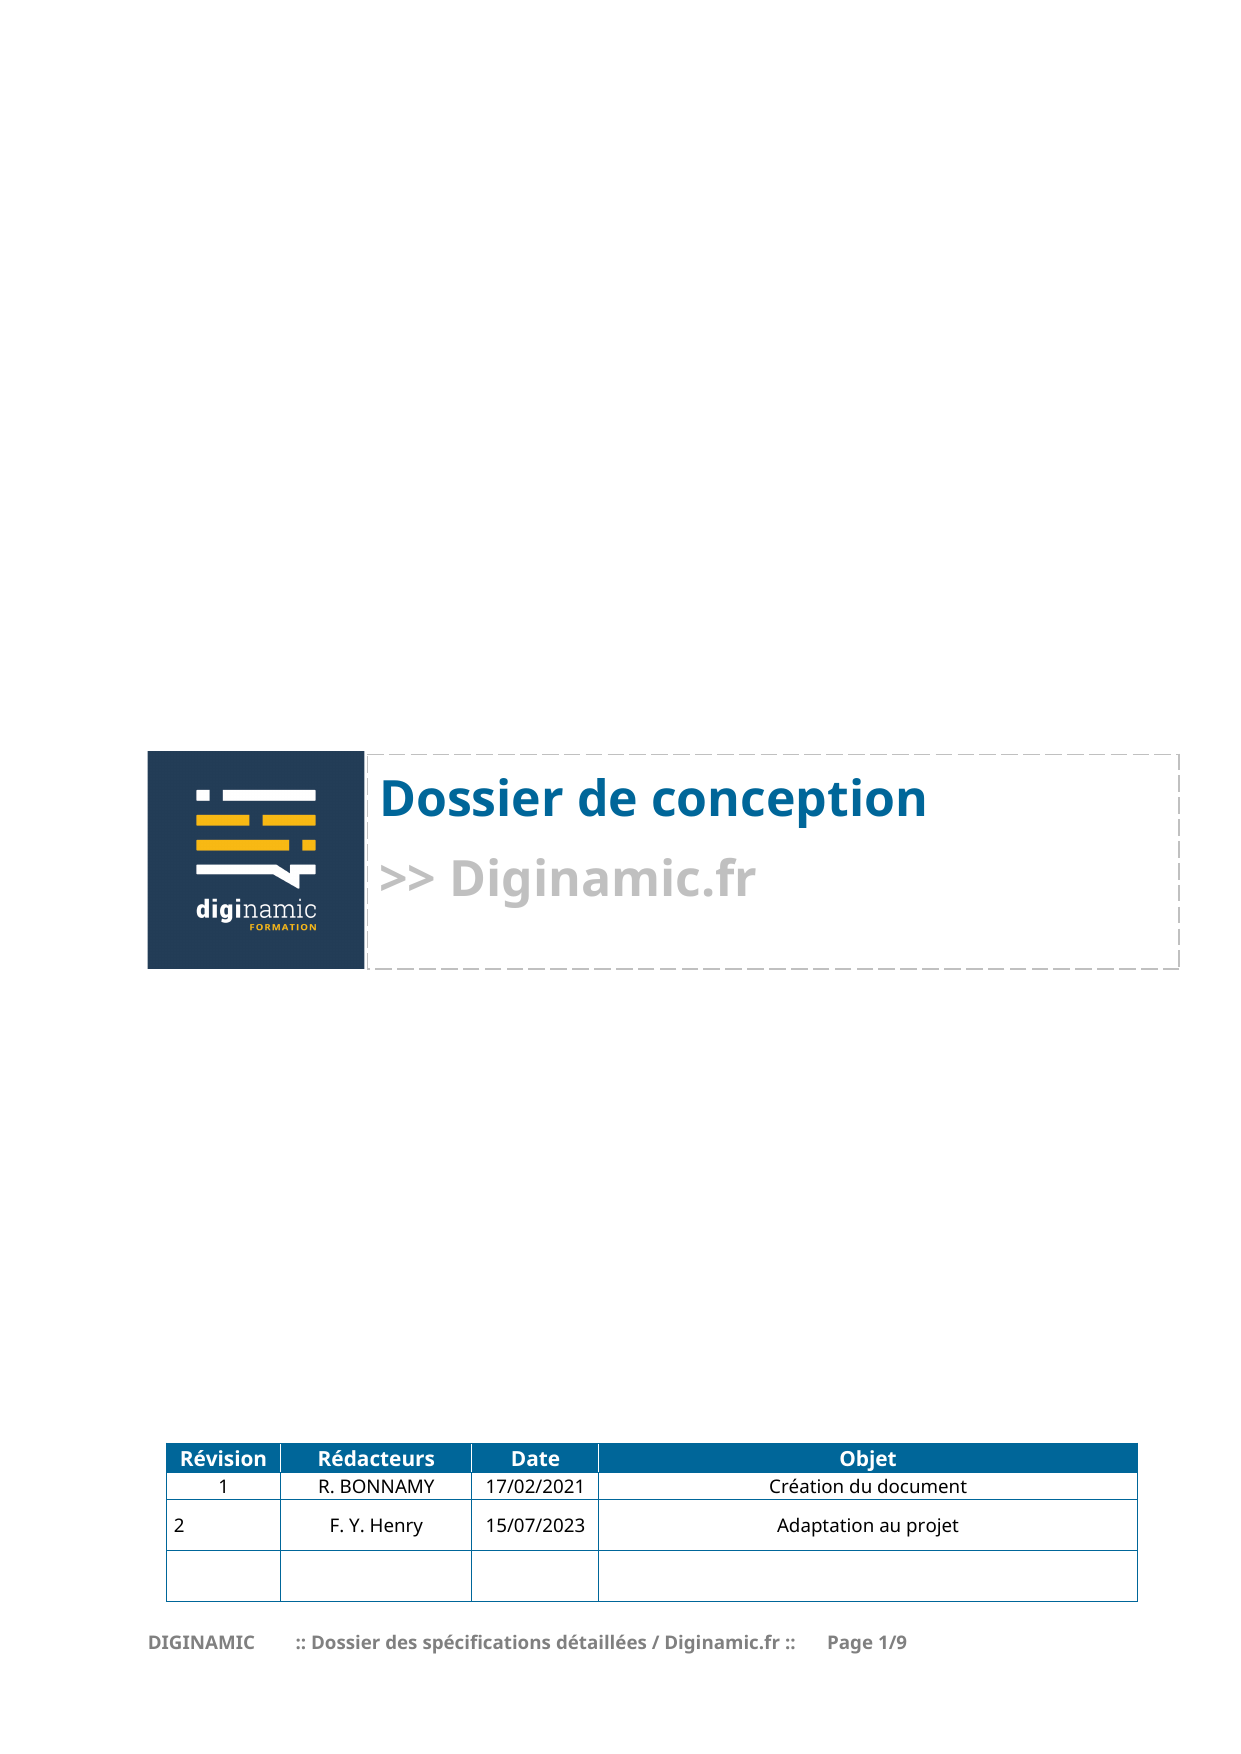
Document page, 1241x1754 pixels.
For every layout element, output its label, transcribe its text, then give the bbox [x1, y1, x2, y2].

text Dossier de conception [379, 762, 1174, 831]
table_cell R. BONNAMY [281, 1473, 471, 1499]
table_cell 17/02/2021 [472, 1473, 598, 1499]
table_cell [167, 1551, 280, 1601]
table_cell [472, 1551, 598, 1601]
table_cell Création du document [599, 1473, 1137, 1499]
picture [147, 751, 365, 969]
table_cell [281, 1551, 471, 1601]
table_header Date [472, 1444, 598, 1472]
text >> Diginamic.fr [379, 843, 1174, 911]
table_header Rédacteurs [281, 1444, 471, 1472]
table_cell Adaptation au projet [599, 1500, 1137, 1550]
table_cell 2 [167, 1500, 280, 1550]
table_header Objet [599, 1444, 1137, 1472]
table_cell 15/07/2023 [472, 1500, 598, 1550]
table_cell F. Y. Henry [281, 1500, 471, 1550]
table_cell 1 [167, 1473, 280, 1499]
table_cell [599, 1551, 1137, 1601]
table_header Révision [167, 1444, 280, 1472]
